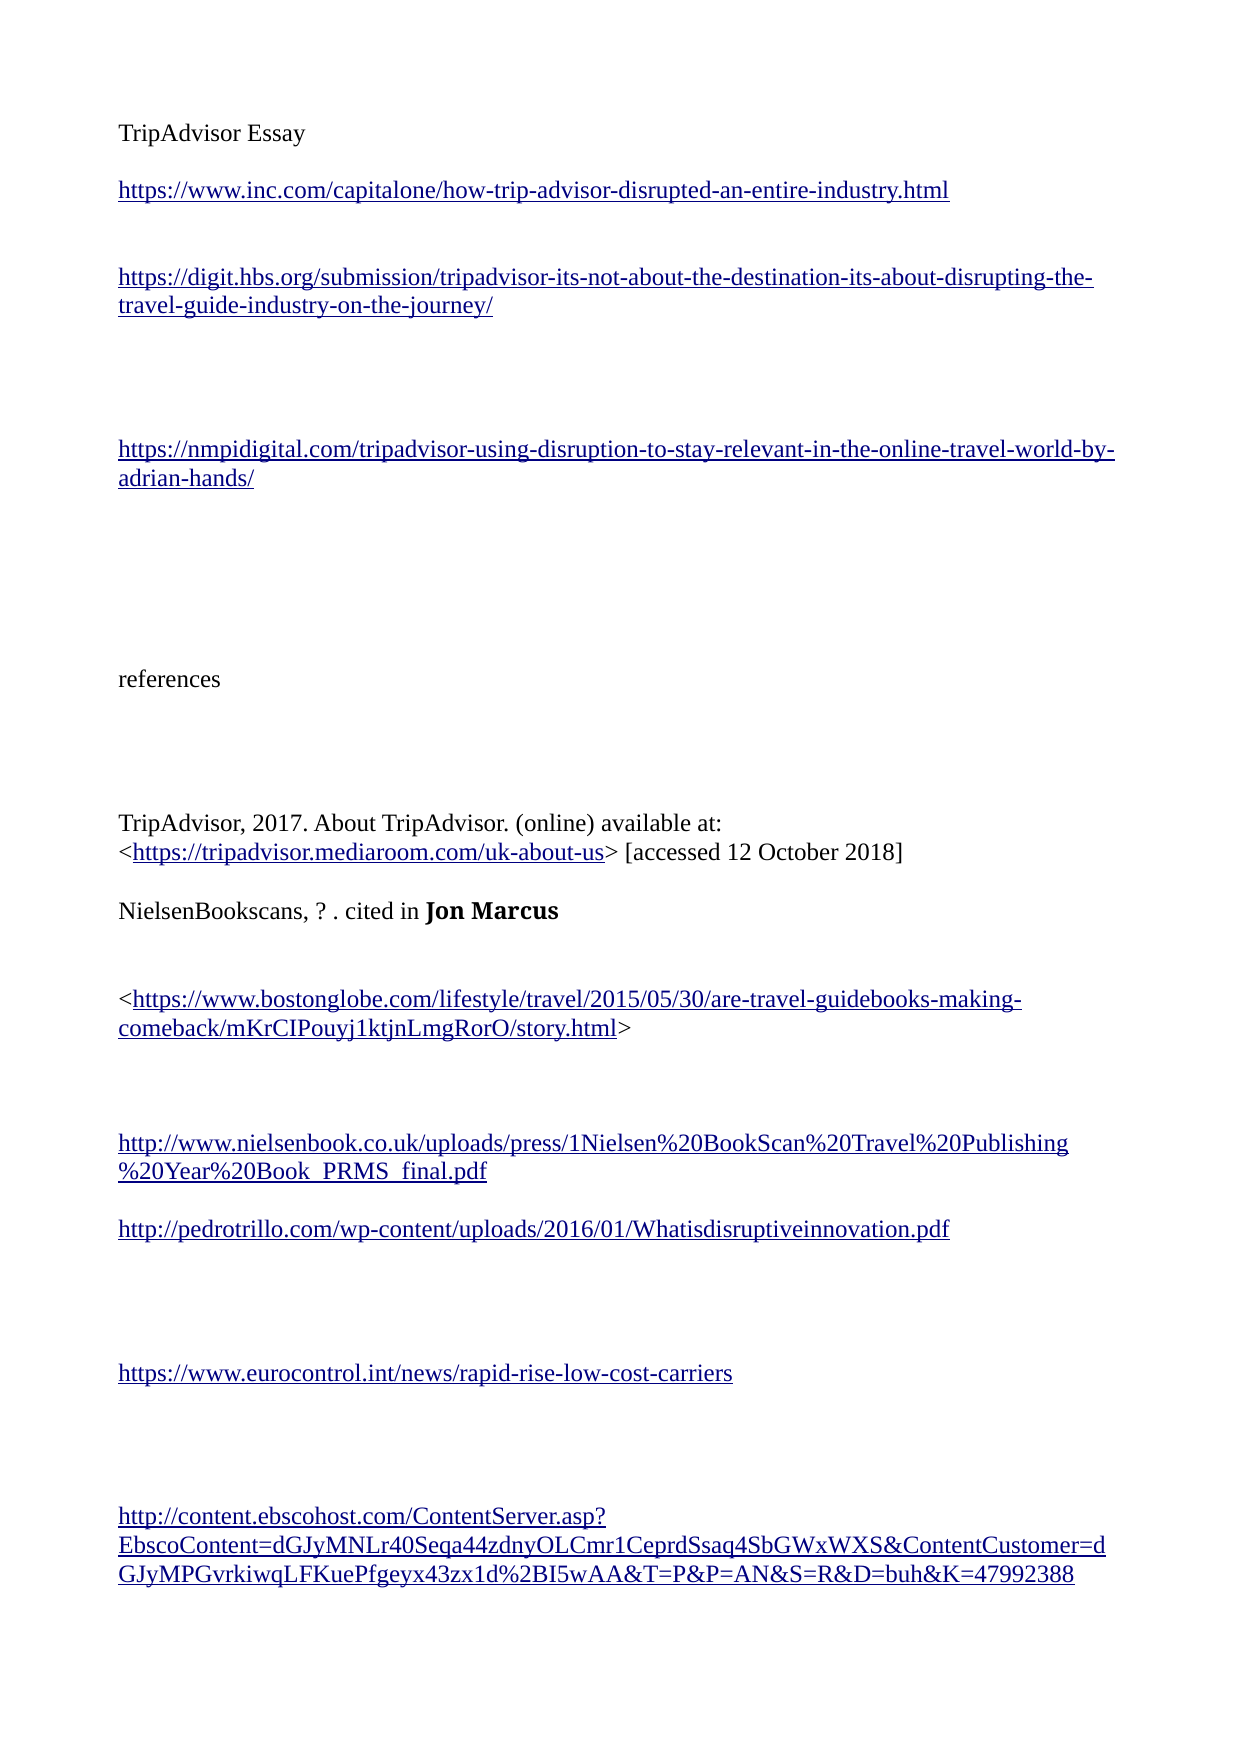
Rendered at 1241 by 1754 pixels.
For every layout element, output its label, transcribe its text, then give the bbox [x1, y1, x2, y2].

text <https://www.bostonglobe.com/lifestyle/travel/2015/05/30/are-travel-guidebooks-making-comeback/mKrCIPouyj1ktjnLmgRorO/story.html> [118, 984, 1122, 1041]
text references [118, 664, 1122, 693]
text TripAdvisor Essay [118, 118, 1122, 147]
text https://nmpidigital.com/tripadvisor-using-disruption-to-stay-relevant-in-the-online-travel-world-by-adrian-hands/ [118, 434, 1122, 492]
text https://digit.hbs.org/submission/tripadvisor-its-not-about-the-destination-its-about-disrupting-the-travel-guide-industry-on-the-journey/ [118, 262, 1122, 319]
text https://www.inc.com/capitalone/how-trip-advisor-disrupted-an-entire-industry.html [118, 176, 1122, 204]
text http://www.nielsenbook.co.uk/uploads/press/1Nielsen%20BookScan%20Travel%20Publishing%20Year%20Book_PRMS_final.pdf [118, 1128, 1122, 1185]
text NielsenBookscans, ? . cited in Jon Marcus [118, 894, 1122, 926]
text https://www.eurocontrol.int/news/rapid-rise-low-cost-carriers [118, 1358, 1122, 1386]
text http://content.ebscohost.com/ContentServer.asp?EbscoContent=dGJyMNLr40Seqa44zdnyOLCmr1CeprdSsaq4SbGWxWXS&ContentCustomer=dGJyMPGvrkiwqLFKuePfgeyx43zx1d%2BI5wAA&T=P&P=AN&S=R&D=buh&K=47992388 [118, 1501, 1122, 1588]
text TripAdvisor, 2017. About TripAdvisor. (online) available at: <https://tripadvisor.mediaroom.com/uk-about-us> [accessed 12 October 2018] [118, 808, 1122, 866]
text http://pedrotrillo.com/wp-content/uploads/2016/01/Whatisdisruptiveinnovation.pdf [118, 1214, 1122, 1243]
